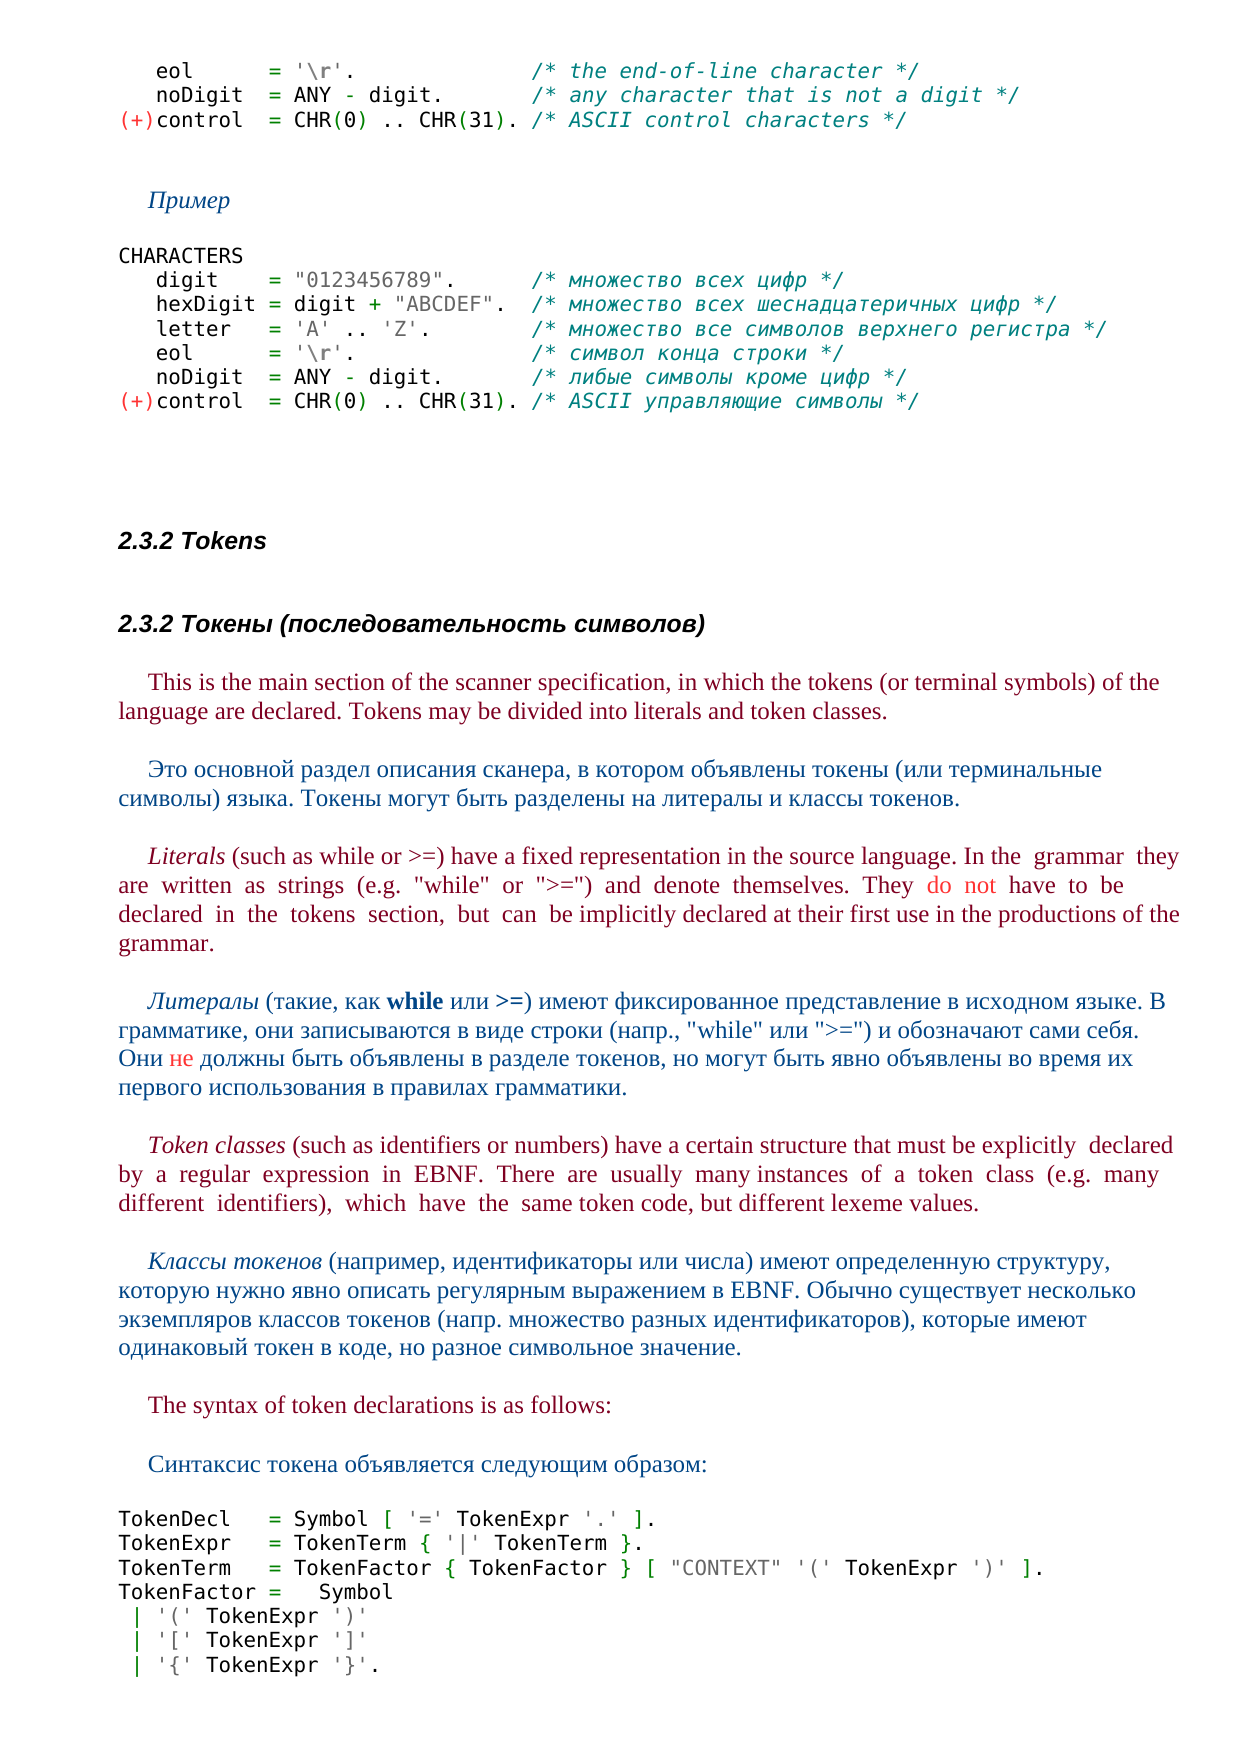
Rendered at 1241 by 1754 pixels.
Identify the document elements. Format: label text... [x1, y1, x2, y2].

text This is the main section of the scanner specification, in which the tokens (or terminal symbols) of the language are declared. Tokens may be divided into literals and token classes. [118, 667, 1181, 725]
text Literals (such as while or >=) have a fixed representation in the source language. In the grammar they are written as strings (e.g. "while" or ">=") and denote themselves. They do not have to be declared in the tokens section, but can be implicitly declared at their first use in the productions of the grammar. [118, 841, 1181, 956]
text eol = '\r'. /* the end-of-line character */ noDigit = ANY - digit. /* any character that is not a digit */ (+)control = CHR(0) .. CHR(31). /* ASCII control characters */ [118, 59, 1181, 156]
text Литералы (такие, как while или >=) имеют фиксированное представление в исходном языке. В грамматике, они записываются в виде строки (напр., "while" или ">=") и обозначают сами себя. Они не должны быть объявлены в разделе токенов, но могут быть явно объявлены во время их первого использования в правилах грамматики. [118, 986, 1181, 1101]
text Пример [118, 186, 1181, 214]
text Это основной раздел описания сканера, в котором объявлены токены (или терминальные символы) языка. Токены могут быть разделены на литералы и классы токенов. [118, 754, 1181, 812]
text TokenDecl = Symbol [ '=' TokenExpr '.' ]. TokenExpr = TokenTerm { '|' TokenTerm }. TokenTerm = TokenFactor { TokenFactor } [ "CONTEXT" '(' TokenExpr ')' ]. TokenFactor = Symbol | '(' TokenExpr ')' | '[' TokenExpr ']' | '{' TokenExpr '}'. [118, 1507, 1181, 1677]
text The syntax of token declarations is as follows: [118, 1391, 1181, 1419]
text CHARACTERS digit = "0123456789". /* множество всех цифр */ hexDigit = digit + "ABCDEF". /* множество всех шеснадцатеричных цифр */ letter = 'A' .. 'Z'. /* множество все символов верхнего регистра */ eol = '\r'. /* символ конца строки */ noDigit = ANY - digit. /* либые символы кроме цифр */ (+)control = CHR(0) .. CHR(31). /* ASCII управляющие символы */ [118, 244, 1181, 414]
subtitle 2.3.2 Токены (последовательность символов) [118, 609, 1181, 638]
subtitle 2.3.2 Tokens [118, 526, 1181, 555]
text Классы токенов (например, идентификаторы или числа) имеют определенную структуру, которую нужно явно описать регулярным выражением в EBNF. Обычно существует несколько экземпляров классов токенов (напр. множество разных идентификаторов), которые имеют одинаковый токен в коде, но разное символьное значение. [118, 1246, 1181, 1361]
text Token classes (such as identifiers or numbers) have a certain structure that must be explicitly declared by a regular expression in EBNF. There are usually many instances of a token class (e.g. many different identifiers), which have the same token code, but different lexeme values. [118, 1130, 1181, 1217]
text Синтаксис токена объявляется следующим образом: [118, 1449, 1181, 1478]
